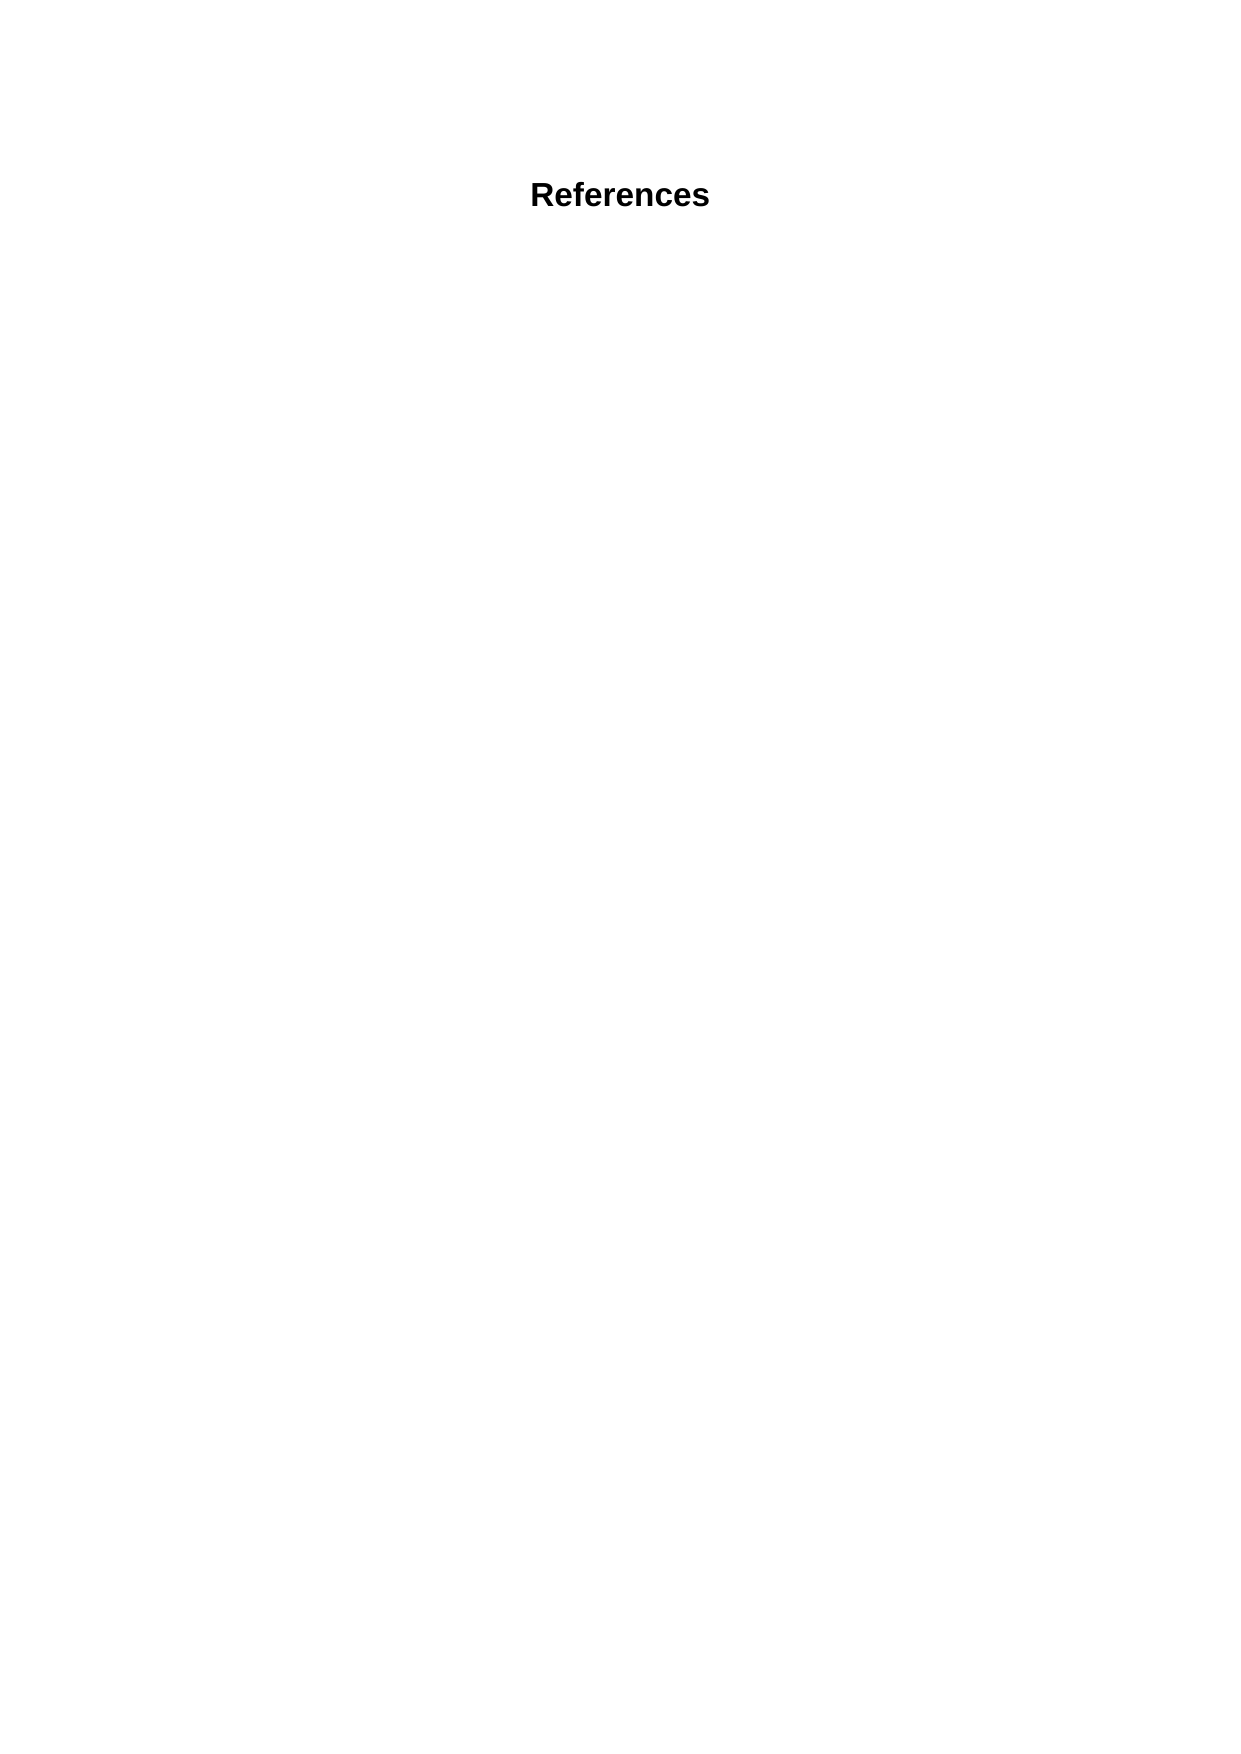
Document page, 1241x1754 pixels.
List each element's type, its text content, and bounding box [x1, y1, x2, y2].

subtitle References [118, 175, 1122, 213]
